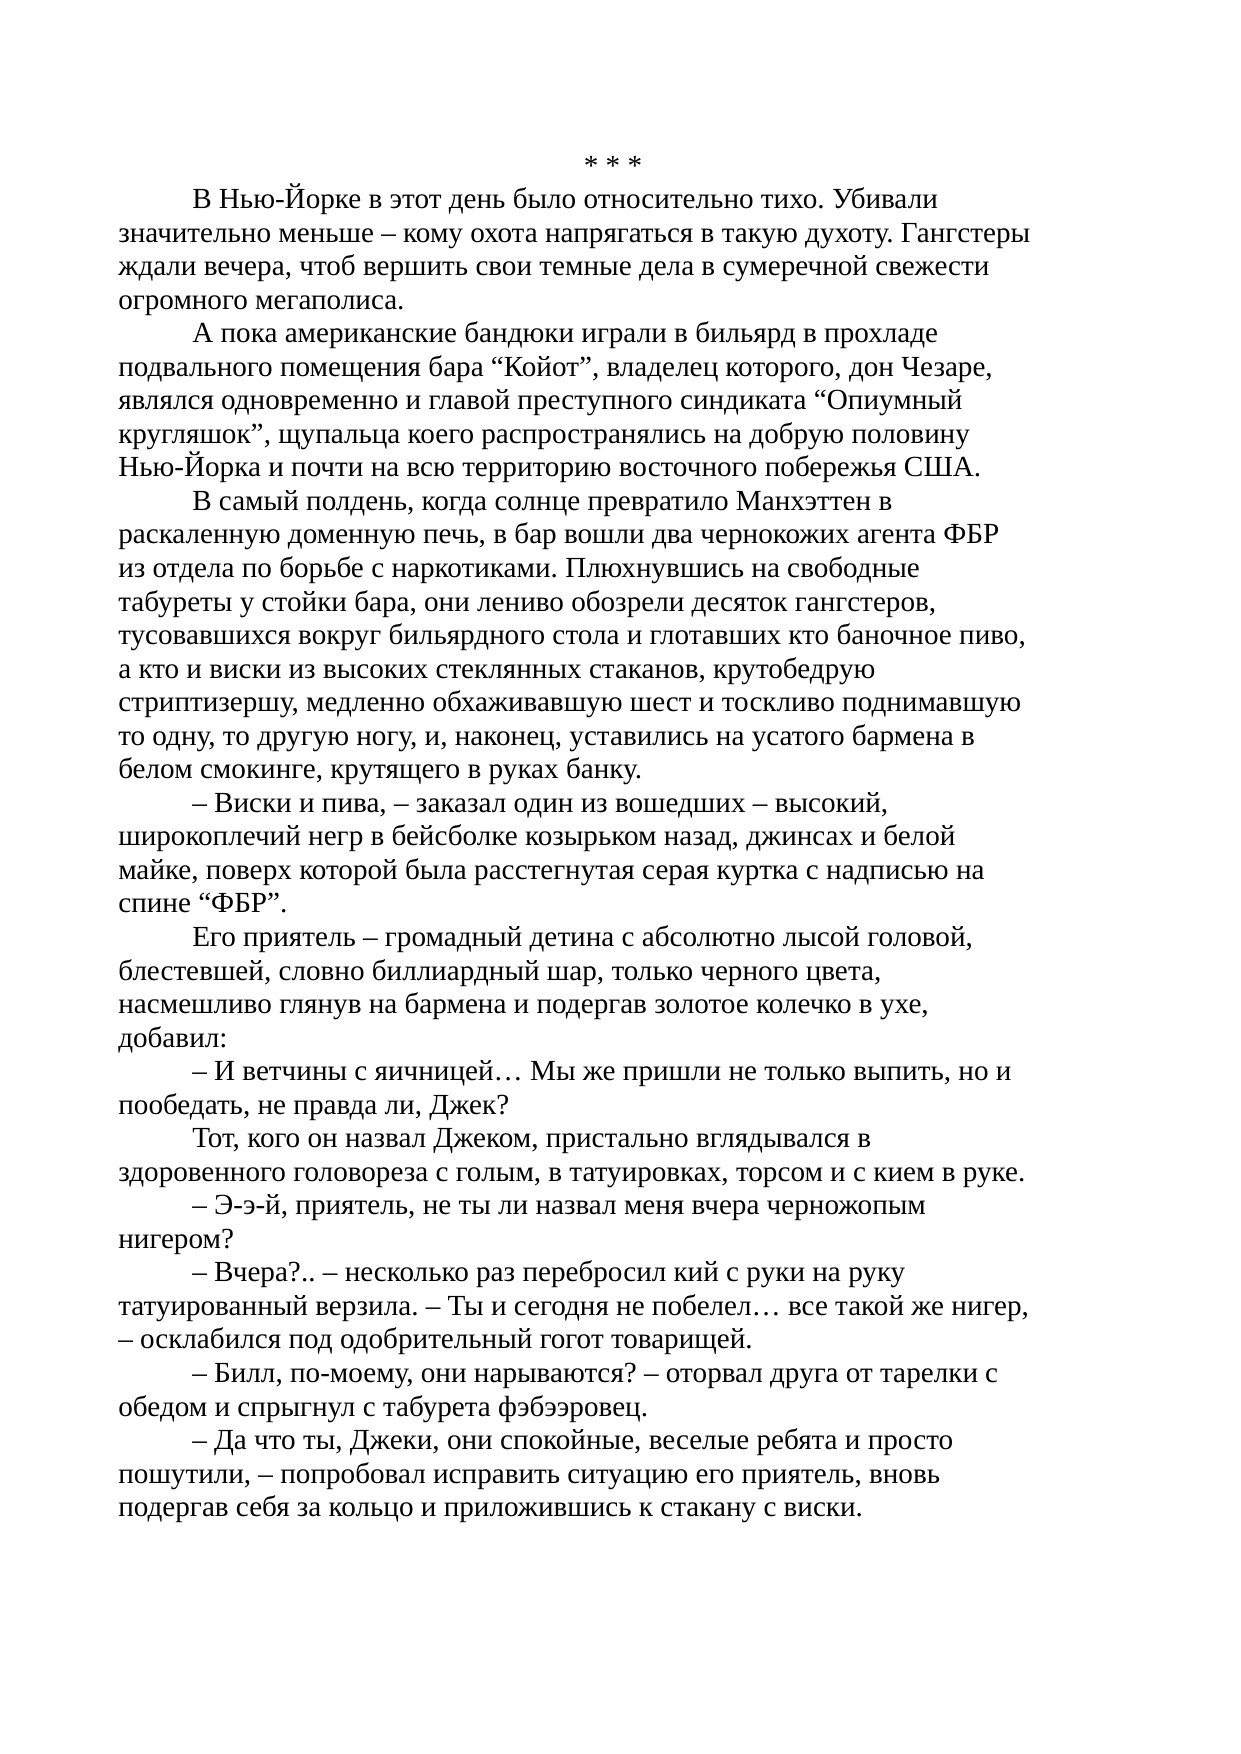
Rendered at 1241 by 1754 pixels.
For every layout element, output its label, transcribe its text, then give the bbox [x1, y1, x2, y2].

text – Э-э-й, приятель, не ты ли назвал меня вчера черножопым нигером? [118, 1187, 1033, 1254]
subtitle * * * [118, 148, 1033, 181]
text – Билл, по-моему, они нарываются? – оторвал друга от тарелки с обедом и спрыгнул с табурета фэбээровец. [118, 1355, 1033, 1422]
text – Вчера?.. – несколько раз перебросил кий с руки на руку татуированный верзила. – Ты и сегодня не побелел… все такой же нигер, – осклабился под одобрительный гогот товарищей. [118, 1254, 1033, 1355]
text В Нью-Йорке в этот день было относительно тихо. Убивали значительно меньше – кому охота напрягаться в такую духоту. Гангстеры ждали вечера, чтоб вершить свои темные дела в сумеречной свежести огромного мегаполиса. [118, 181, 1033, 315]
text Его приятель – громадный детина с абсолютно лысой головой, блестевшей, словно биллиардный шар, только черного цвета, насмешливо глянув на бармена и подергав золотое колечко в ухе, добавил: [118, 919, 1033, 1053]
text – Виски и пива, – заказал один из вошедших – высокий, широкоплечий негр в бейсболке козырьком назад, джинсах и белой майке, поверх которой была расстегнутая серая куртка с надписью на спине “ФБР”. [118, 785, 1033, 919]
text – И ветчины с яичницей… Мы же пришли не только выпить, но и пообедать, не правда ли, Джек? [118, 1053, 1033, 1120]
text В самый полдень, когда солнце превратило Манхэттен в раскаленную доменную печь, в бар вошли два чернокожих агента ФБР из отдела по борьбе с наркотиками. Плюхнувшись на свободные табуреты у стойки бара, они лениво обозрели десяток гангстеров, тусовавшихся вокруг бильярдного стола и глотавших кто баночное пиво, а кто и виски из высоких стеклянных стаканов, крутобедрую стриптизершу, медленно обхаживавшую шест и тоскливо поднимавшую то одну, то другую ногу, и, наконец, уставились на усатого бармена в белом смокинге, крутящего в руках банку. [118, 483, 1033, 785]
text А пока американские бандюки играли в бильярд в прохладе подвального помещения бара “Койот”, владелец которого, дон Чезаре, являлся одновременно и главой преступного синдиката “Опиумный кругляшок”, щупальца коего распространялись на добрую половину Нью-Йорка и почти на всю территорию восточного побережья США. [118, 315, 1033, 483]
text Тот, кого он назвал Джеком, пристально вглядывался в здоровенного головореза с голым, в татуировках, торсом и с кием в руке. [118, 1120, 1033, 1187]
text – Да что ты, Джеки, они спокойные, веселые ребята и просто пошутили, – попробовал исправить ситуацию его приятель, вновь подергав себя за кольцо и приложившись к стакану с виски. [118, 1422, 1033, 1523]
